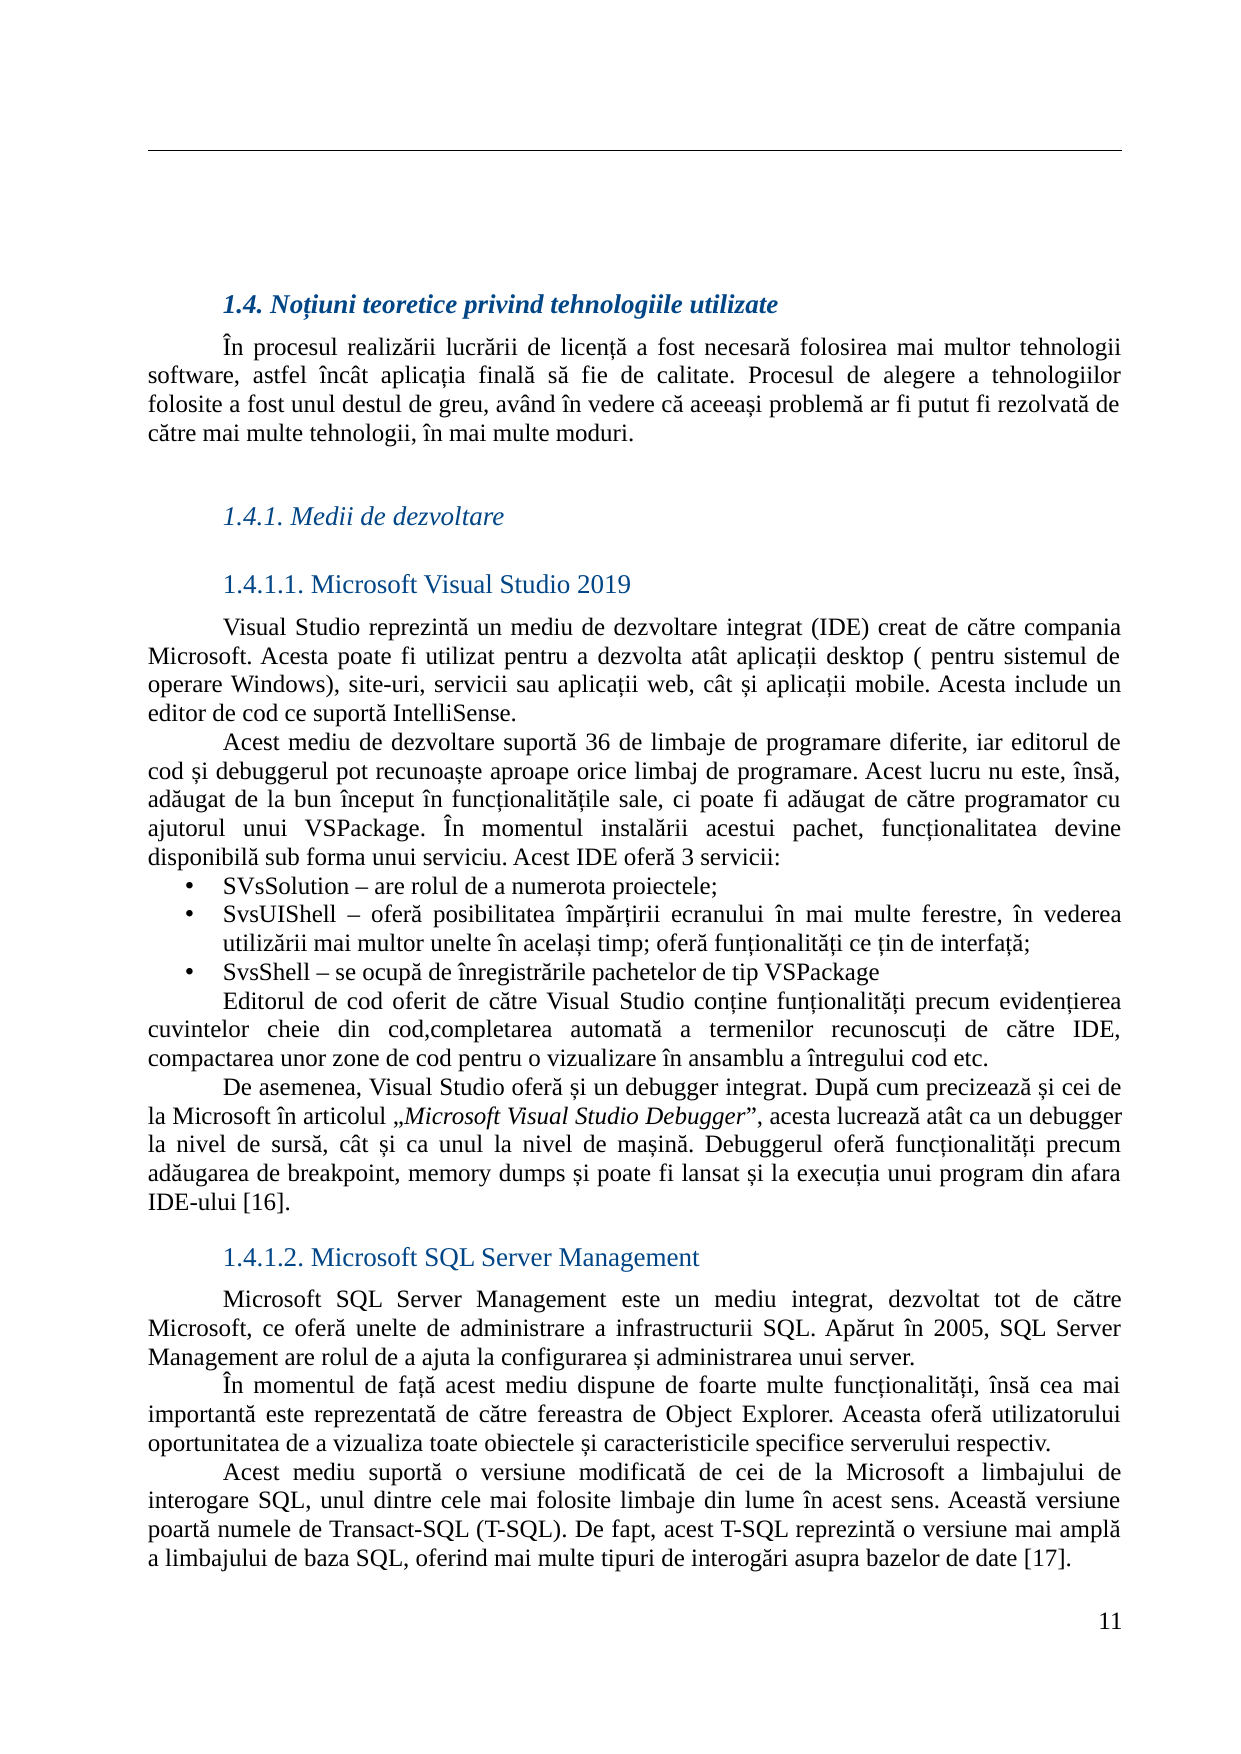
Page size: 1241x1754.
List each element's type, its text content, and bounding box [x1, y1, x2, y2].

list SVsSolution – are rolul de a numerota proiectele; [185, 871, 1122, 899]
subtitle Microsoft SQL Server Management [223, 1241, 1122, 1272]
text Microsoft SQL Server Management este un mediu integrat, dezvoltat tot de către Microsoft, ce oferă unelte de administrare a infrastructurii SQL. Apărut în 2005, SQL Server Management are rolul de a ajuta la configurarea și administrarea unui server. [148, 1284, 1122, 1370]
text Editorul de cod oferit de către Visual Studio conține funționalități precum evidențierea cuvintelor cheie din cod,completarea automată a termenilor recunoscuți de către IDE, compactarea unor zone de cod pentru o vizualizare în ansamblu a întregului cod etc. [148, 986, 1122, 1072]
text Acest mediu suportă o versiune modificată de cei de la Microsoft a limbajului de interogare SQL, unul dintre cele mai folosite limbaje din lume în acest sens. Această versiune poartă numele de Transact-SQL (T-SQL). De fapt, acest T-SQL reprezintă o versiune mai amplă a limbajului de baza SQL, oferind mai multe tipuri de interogări asupra bazelor de date Error: Reference source not found. [148, 1457, 1122, 1572]
subtitle Noțiuni teoretice privind tehnologiile utilizate [223, 288, 1122, 319]
list SvsShell – se ocupă de înregistrările pachetelor de tip VSPackage [185, 957, 1122, 986]
subtitle Medii de dezvoltare [223, 500, 1122, 531]
text Acest mediu de dezvoltare suportă 36 de limbaje de programare diferite, iar editorul de cod și debuggerul pot recunoaște aproape orice limbaj de programare. Acest lucru nu este, însă, adăugat de la bun început în funcționalitățile sale, ci poate fi adăugat de către programator cu ajutorul unui VSPackage. În momentul instalării acestui pachet, funcționalitatea devine disponibilă sub forma unui serviciu. Acest IDE oferă 3 servicii: [148, 727, 1122, 871]
text De asemenea, Visual Studio oferă și un debugger integrat. După cum precizează și cei de la Microsoft în articolul „Microsoft Visual Studio Debugger”, acesta lucrează atât ca un debugger la nivel de sursă, cât și ca unul la nivel de mașină. Debuggerul oferă funcționalități precum adăugarea de breakpoint, memory dumps și poate fi lansat și la execuția unui program din afara IDE-ului Error: Reference source not found. [148, 1072, 1122, 1216]
subtitle Microsoft Visual Studio 2019 [223, 568, 1122, 600]
text Visual Studio reprezintă un mediu de dezvoltare integrat (IDE) creat de către compania Microsoft. Acesta poate fi utilizat pentru a dezvolta atât aplicații desktop ( pentru sistemul de operare Windows), site-uri, servicii sau aplicații web, cât și aplicații mobile. Acesta include un editor de cod ce suportă IntelliSense. [148, 612, 1122, 727]
text În procesul realizării lucrării de licență a fost necesară folosirea mai multor tehnologii software, astfel încât aplicația finală să fie de calitate. Procesul de alegere a tehnologiilor folosite a fost unul destul de greu, având în vedere că aceeași problemă ar fi putut fi rezolvată de către mai multe tehnologii, în mai multe moduri. [148, 332, 1122, 447]
text În momentul de față acest mediu dispune de foarte multe funcționalități, însă cea mai importantă este reprezentată de către fereastra de Object Explorer. Aceasta oferă utilizatorului oportunitatea de a vizualiza toate obiectele și caracteristicile specifice serverului respectiv. [148, 1370, 1122, 1457]
list SvsUIShell – oferă posibilitatea împărțirii ecranului în mai multe ferestre, în vederea utilizării mai multor unelte în același timp; oferă funționalități ce țin de interfață; [185, 899, 1122, 957]
